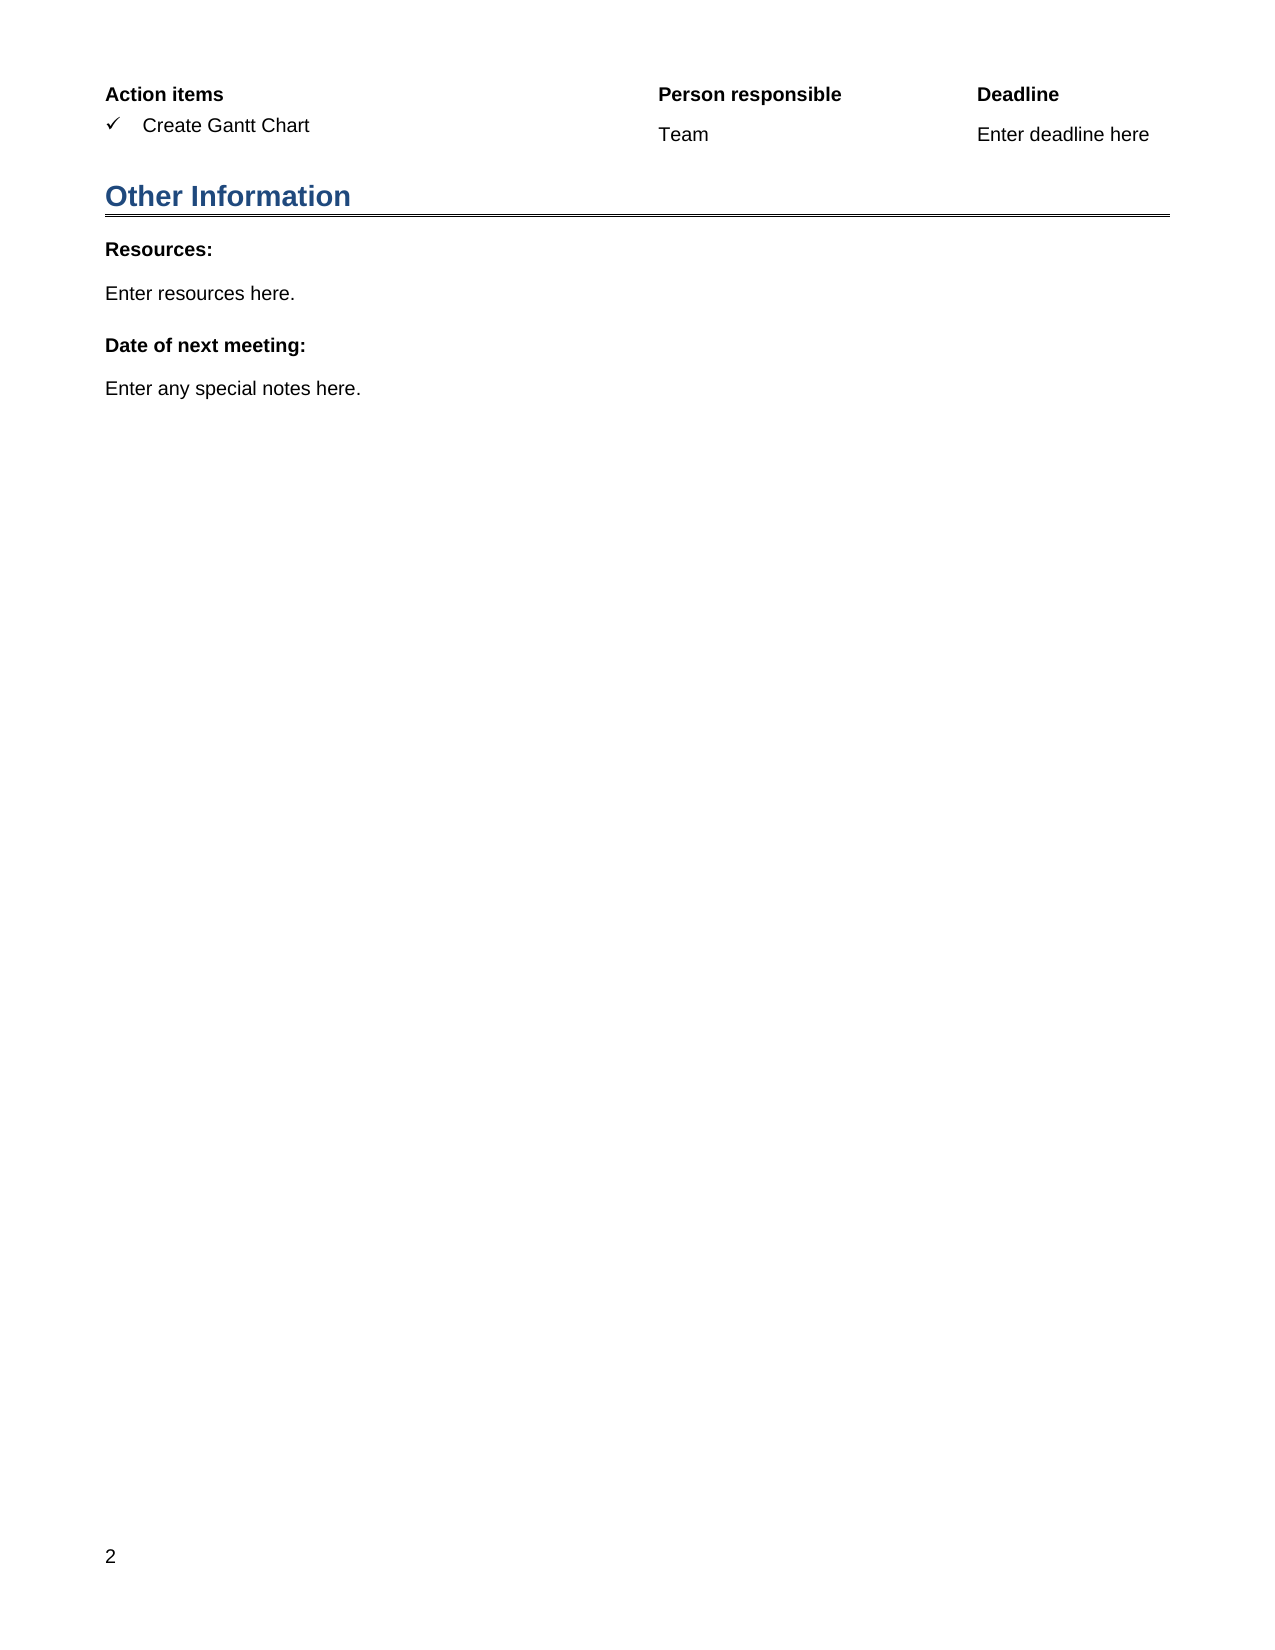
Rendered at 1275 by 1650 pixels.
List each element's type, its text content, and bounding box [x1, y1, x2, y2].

subtitle Other Information [105, 179, 1170, 214]
subtitle Resources: [105, 238, 1170, 261]
subtitle Date of next meeting: [105, 334, 1170, 356]
table_cell Enter deadline here [977, 114, 1170, 154]
table_header Person responsible [658, 75, 977, 114]
table_cell Create Gantt Chart [105, 114, 658, 154]
table_cell Team [658, 114, 977, 154]
table_header Deadline [977, 75, 1170, 114]
text Enter resources here. [105, 282, 1170, 304]
table_header Action items [105, 75, 658, 114]
text Enter any special notes here. [105, 377, 1170, 400]
